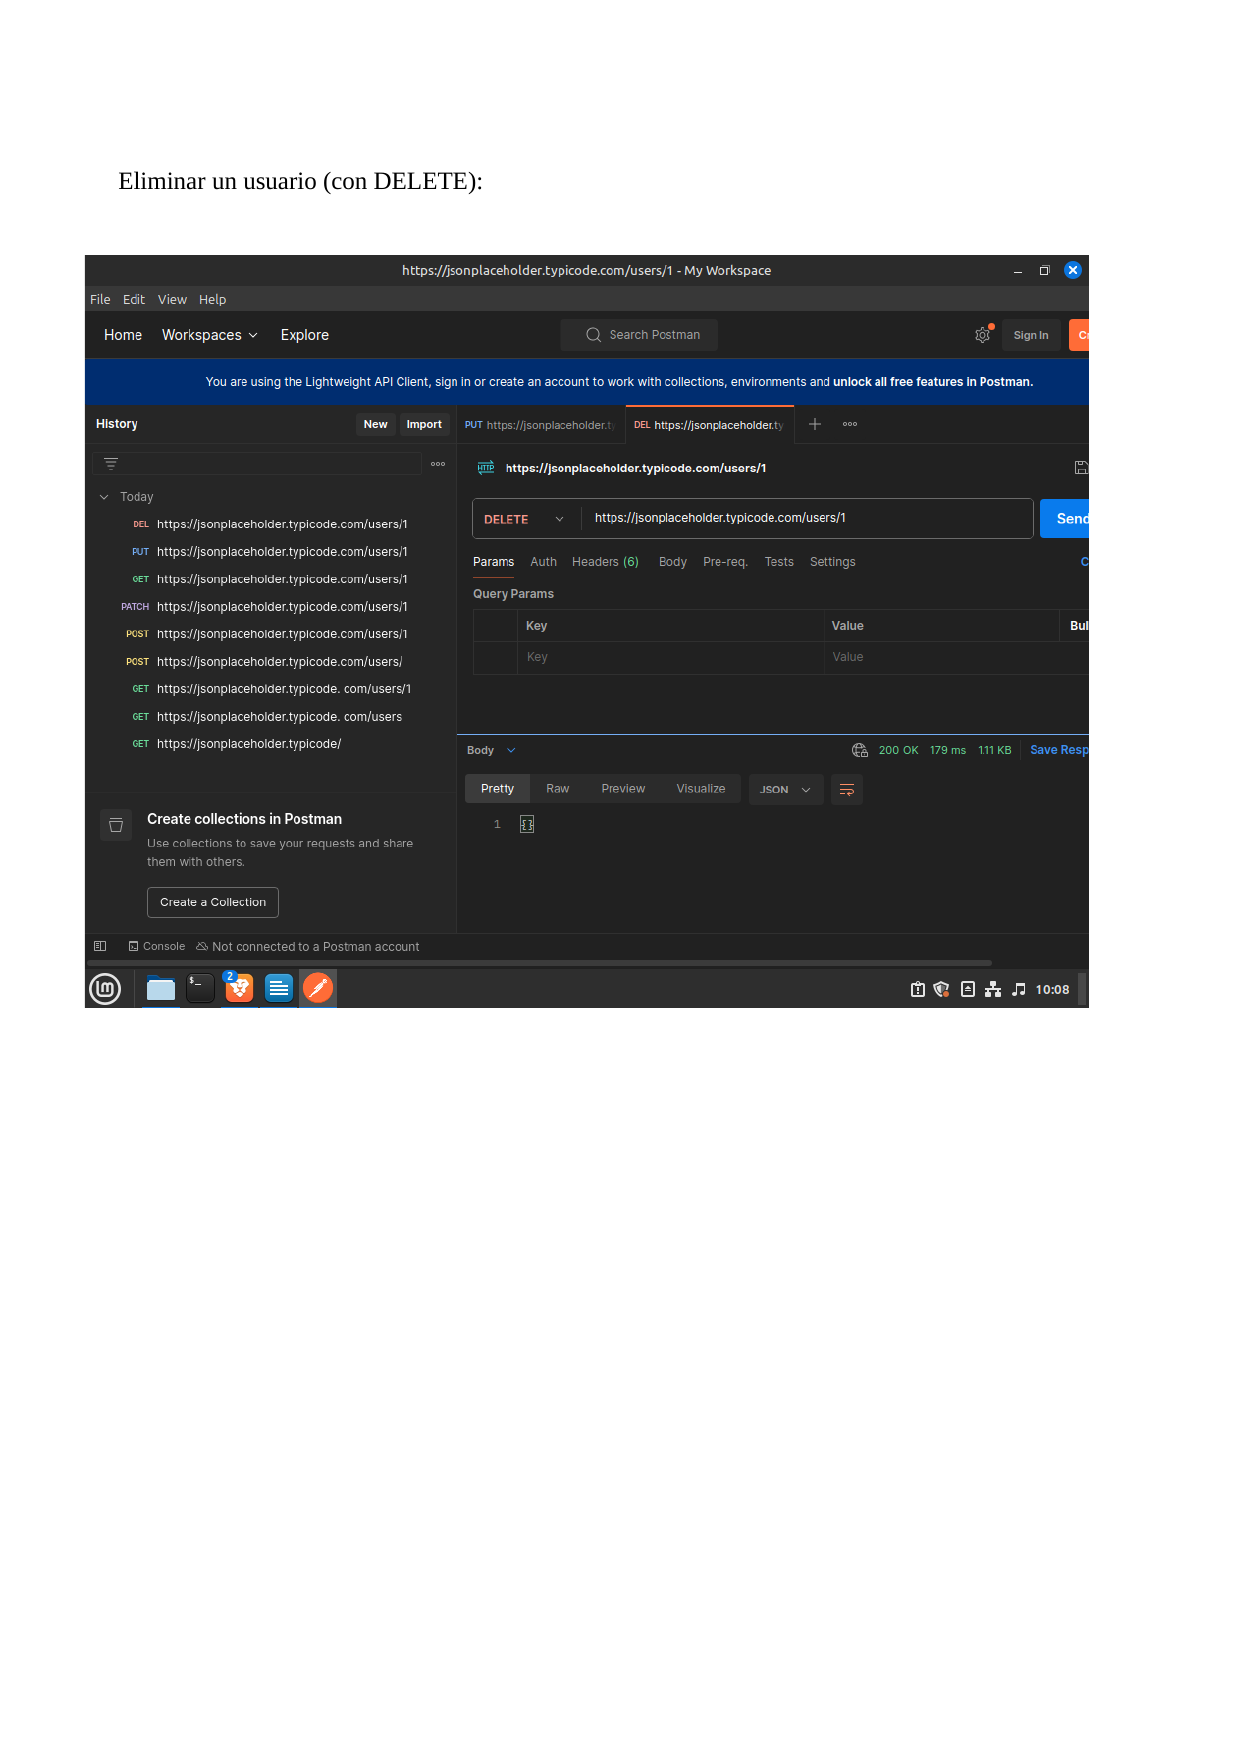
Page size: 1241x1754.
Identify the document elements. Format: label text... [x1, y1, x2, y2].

picture [84, 255, 1089, 1008]
text Eliminar un usuario (con DELETE): [118, 166, 1122, 194]
